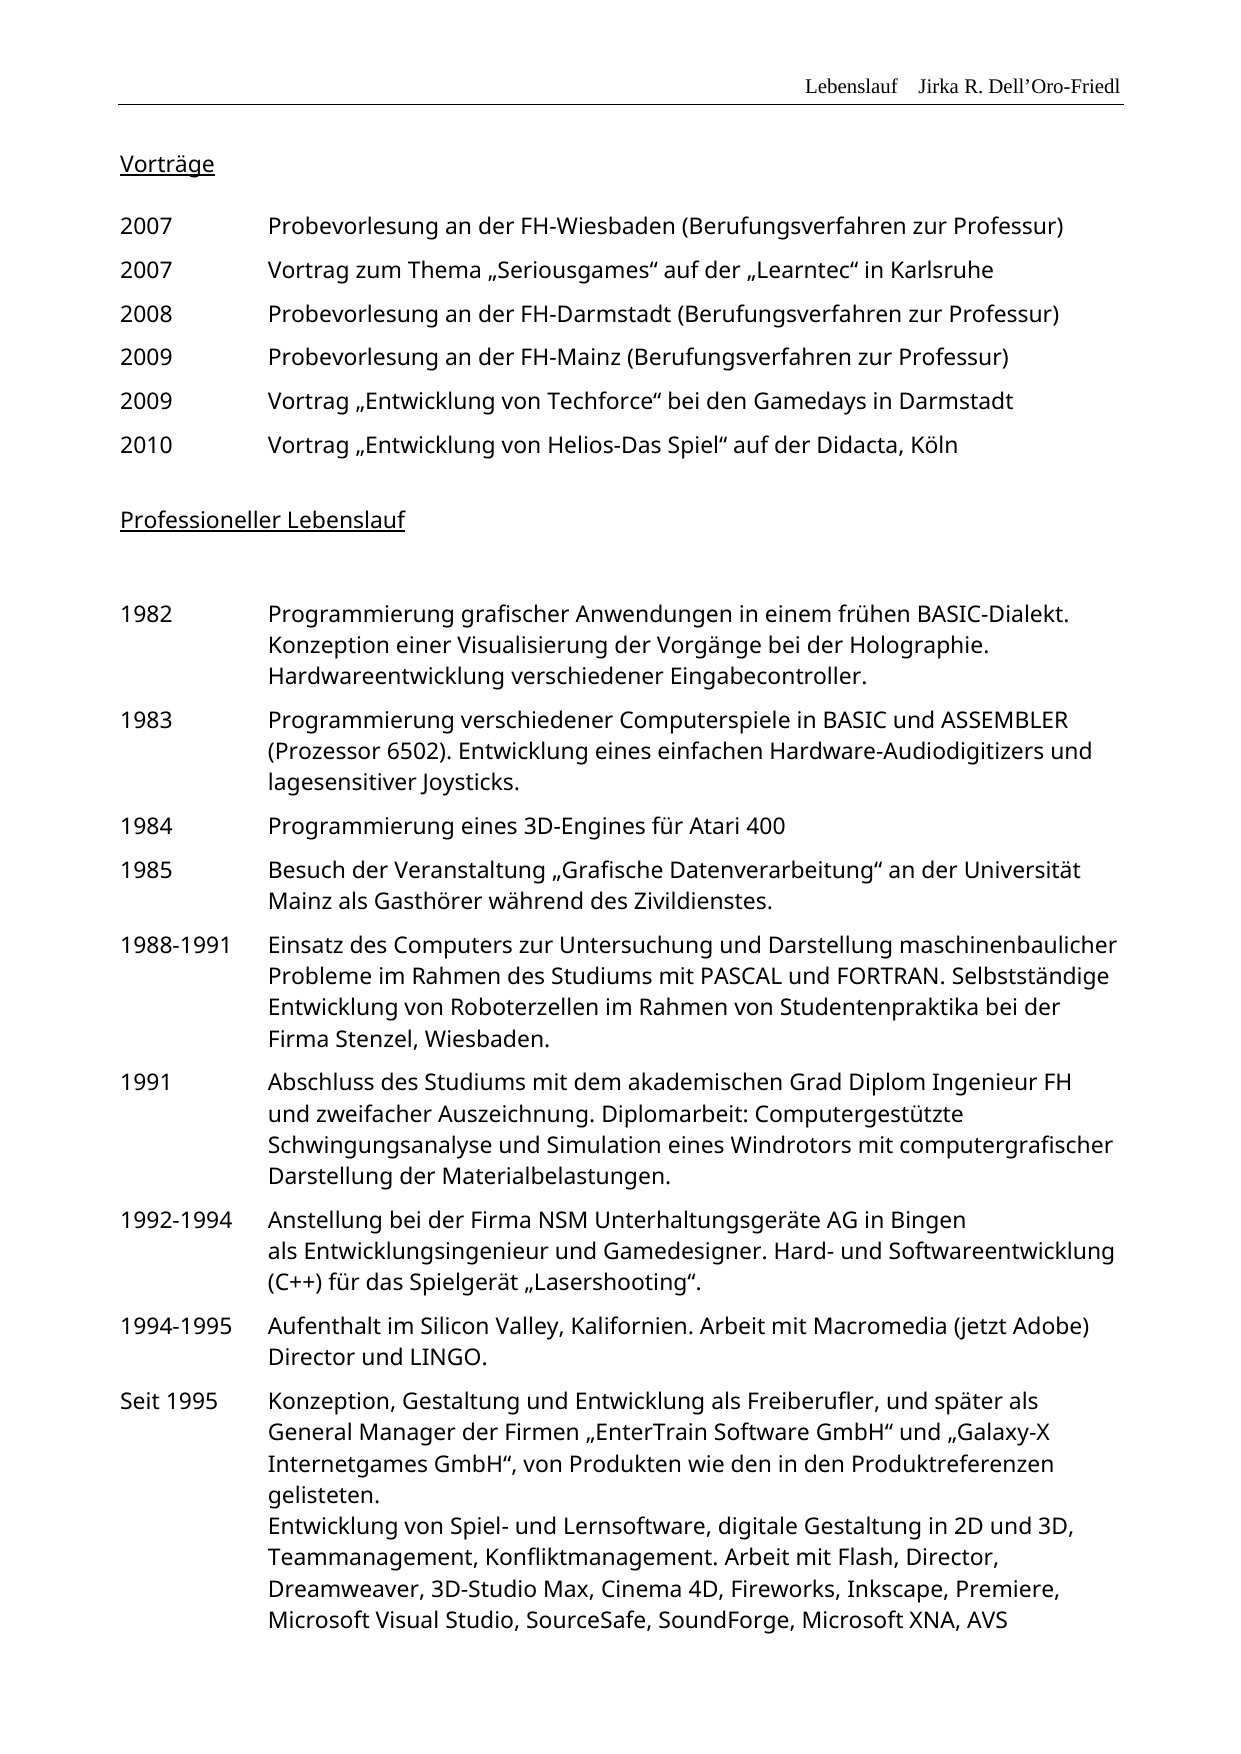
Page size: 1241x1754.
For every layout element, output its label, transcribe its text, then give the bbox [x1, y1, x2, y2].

text 1991 Abschluss des Studiums mit dem akademischen Grad Diplom Ingenieur FH und zweifacher Auszeichnung. Diplomarbeit: Computergestützte Schwingungsanalyse und Simulation eines Windrotors mit computergrafischer Darstellung der Materialbelastungen. [120, 1066, 1120, 1191]
text Vorträge [120, 148, 1120, 179]
text 1982 Programmierung grafischer Anwendungen in einem frühen BASIC-Dialekt. Konzeption einer Visualisierung der Vorgänge bei der Holographie. Hardwareentwicklung verschiedener Eingabecontroller. [120, 598, 1120, 691]
text 1994-1995 Aufenthalt im Silicon Valley, Kalifornien. Arbeit mit Macromedia (jetzt Adobe) Director und LINGO. [120, 1310, 1120, 1373]
text Seit 1995 Konzeption, Gestaltung und Entwicklung als Freiberufler, und später als General Manager der Firmen „EnterTrain Software GmbH“ und „Galaxy-X Internetgames GmbH“, von Produkten wie den in den Produktreferenzen gelisteten. Entwicklung von Spiel- und Lernsoftware, digitale Gestaltung in 2D und 3D, Teammanagement, Konfliktmanagement. Arbeit mit Flash, Director, Dreamweaver, 3D-Studio Max, Cinema 4D, Fireworks, Inkscape, Premiere, Microsoft Visual Studio, SourceSafe, SoundForge, Microsoft XNA, AVS [120, 1385, 1120, 1635]
text 2008 Probevorlesung an der FH-Darmstadt (Berufungsverfahren zur Professur) [120, 298, 1120, 329]
text 1992-1994 Anstellung bei der Firma NSM Unterhaltungsgeräte AG in Bingen als Entwicklungsingenieur und Gamedesigner. Hard- und Softwareentwicklung (C++) für das Spielgerät „Lasershooting“. [120, 1204, 1120, 1298]
text 1983 Programmierung verschiedener Computerspiele in BASIC und ASSEMBLER (Prozessor 6502). Entwicklung eines einfachen Hardware-Audiodigitizers und lagesensitiver Joysticks. [120, 704, 1120, 798]
text 2010 Vortrag „Entwicklung von Helios-Das Spiel“ auf der Didacta, Köln [120, 429, 1120, 460]
text Professioneller Lebenslauf [120, 504, 1120, 535]
text 1984 Programmierung eines 3D-Engines für Atari 400 [120, 810, 1120, 841]
text 2007 Vortrag zum Thema „Seriousgames“ auf der „Learntec“ in Karlsruhe [120, 254, 1120, 285]
text 2009 Probevorlesung an der FH-Mainz (Berufungsverfahren zur Professur) [120, 341, 1120, 373]
text 2007 Probevorlesung an der FH-Wiesbaden (Berufungsverfahren zur Professur) [120, 210, 1120, 241]
text 2009 Vortrag „Entwicklung von Techforce“ bei den Gamedays in Darmstadt [120, 385, 1120, 416]
text 1988-1991 Einsatz des Computers zur Untersuchung und Darstellung maschinenbaulicher Probleme im Rahmen des Studiums mit PASCAL und FORTRAN. Selbstständige Entwicklung von Roboterzellen im Rahmen von Studentenpraktika bei der Firma Stenzel, Wiesbaden. [120, 929, 1120, 1054]
text 1985 Besuch der Veranstaltung „Grafische Datenverarbeitung“ an der Universität Mainz als Gasthörer während des Zivildienstes. [120, 854, 1120, 916]
